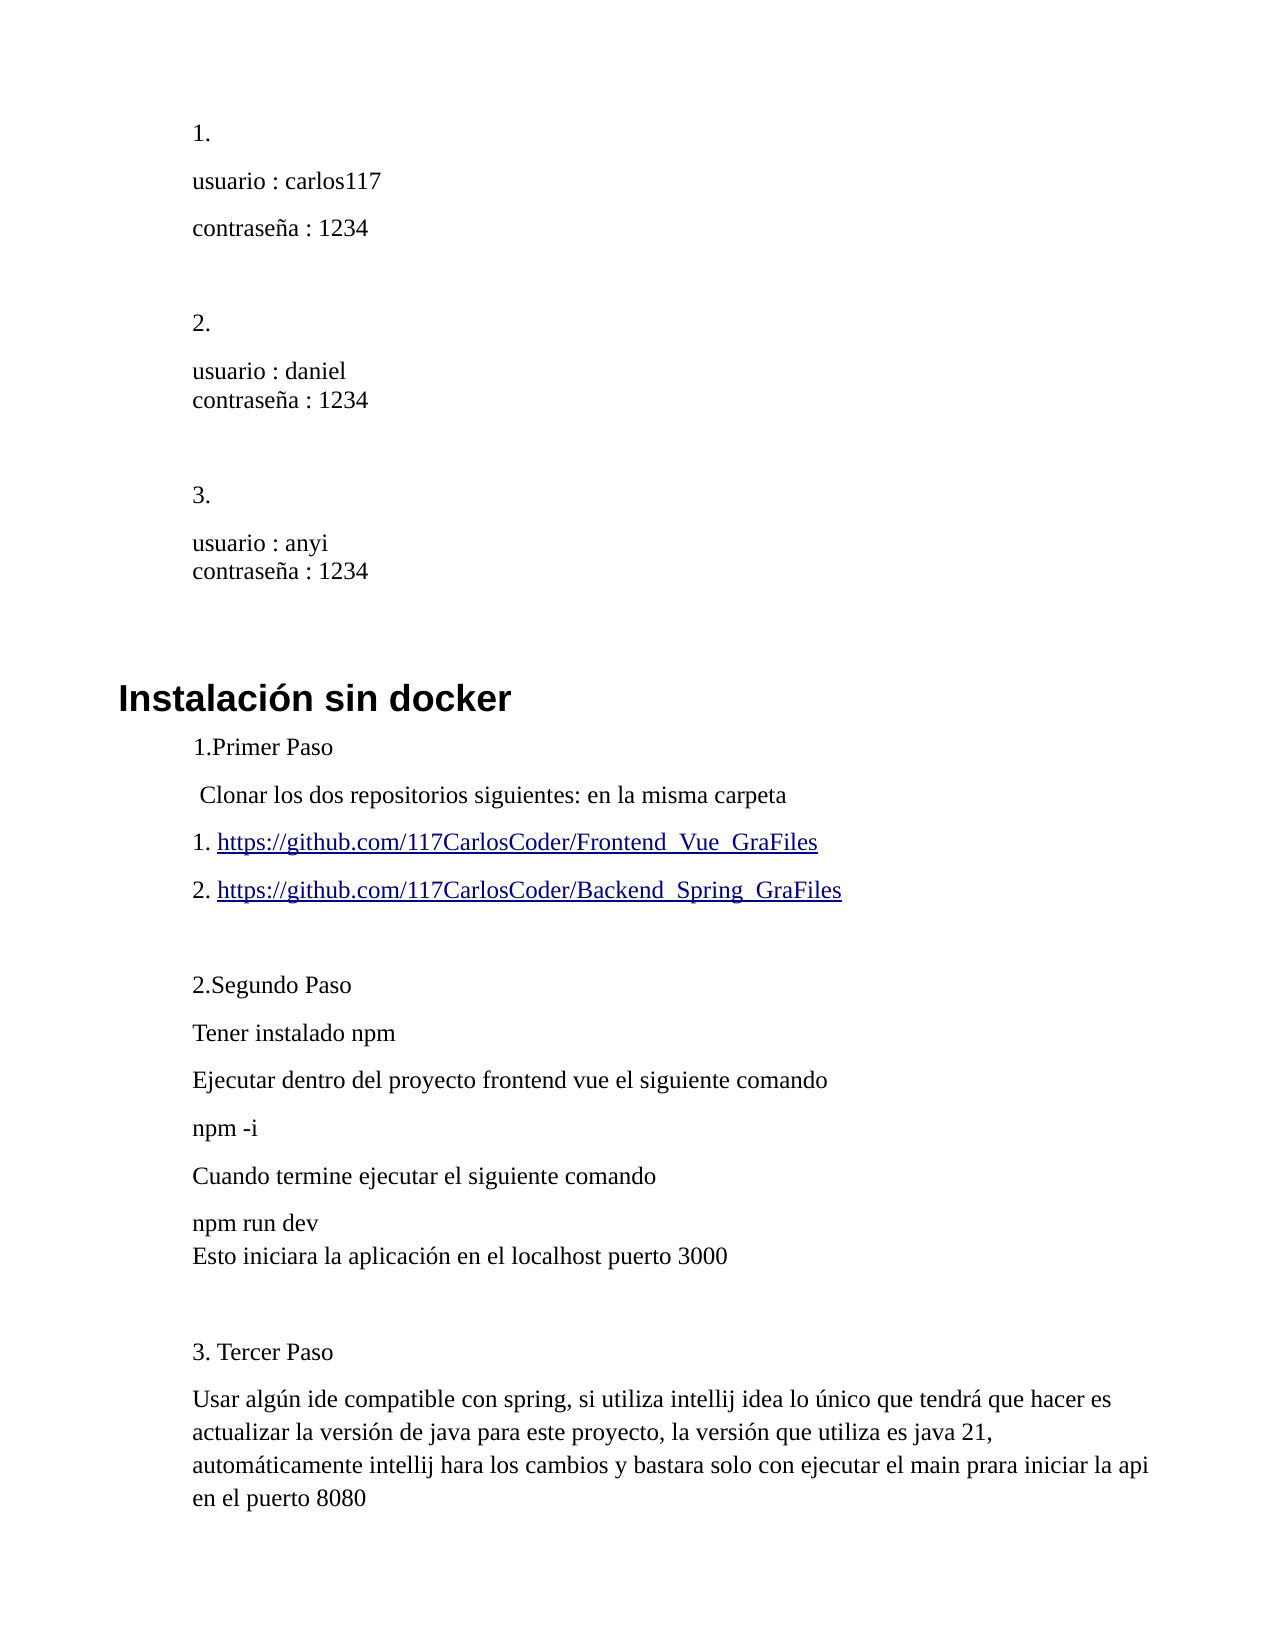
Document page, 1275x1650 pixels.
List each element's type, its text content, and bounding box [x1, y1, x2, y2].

text 3. Tercer Paso [118, 1337, 1157, 1365]
text usuario : anyi [118, 528, 1157, 556]
text contraseña : 1234 [118, 213, 1157, 242]
text 2. https ://github.com/117CarlosCoder/Backend_Spring_GraFiles [118, 875, 1157, 904]
subtitle Instalación sin docker [118, 677, 1157, 720]
text 2.Segundo Paso [118, 970, 1157, 999]
list 1.Primer Paso [156, 732, 1157, 761]
text usuario : carlos117 [118, 166, 1157, 194]
text Cuando termine ejecutar el siguiente comando [118, 1161, 1157, 1189]
list Clonar los dos repositorios siguientes: en la misma carpeta [156, 780, 1157, 809]
text Usar algún ide compatible con spring, si utiliza intellij idea lo único que tendrá que hacer es actualizar la versión de java para este proyecto, la versión que utiliza es java 21, automáticamente intellij hara los cambios y bastara solo con ejecutar el main prara iniciar la api en el puerto 8080 [118, 1384, 1157, 1512]
text Tener instalado npm [118, 1018, 1157, 1047]
text npm run dev Esto iniciara la aplicación en el localhost puerto 3000 [118, 1208, 1157, 1270]
text contraseña : 1234 [118, 385, 1157, 414]
text 2. [118, 308, 1157, 337]
text contraseña : 1234 [118, 556, 1157, 585]
text Ejecutar dentro del proyecto frontend vue el siguiente comando [118, 1066, 1157, 1094]
text npm -i [118, 1113, 1157, 1142]
text 1. https://github.com/117CarlosCoder/Frontend_Vue_GraFiles [118, 827, 1157, 856]
text usuario : daniel [118, 356, 1157, 385]
text 1. [118, 118, 1157, 147]
text 3. [118, 480, 1157, 509]
